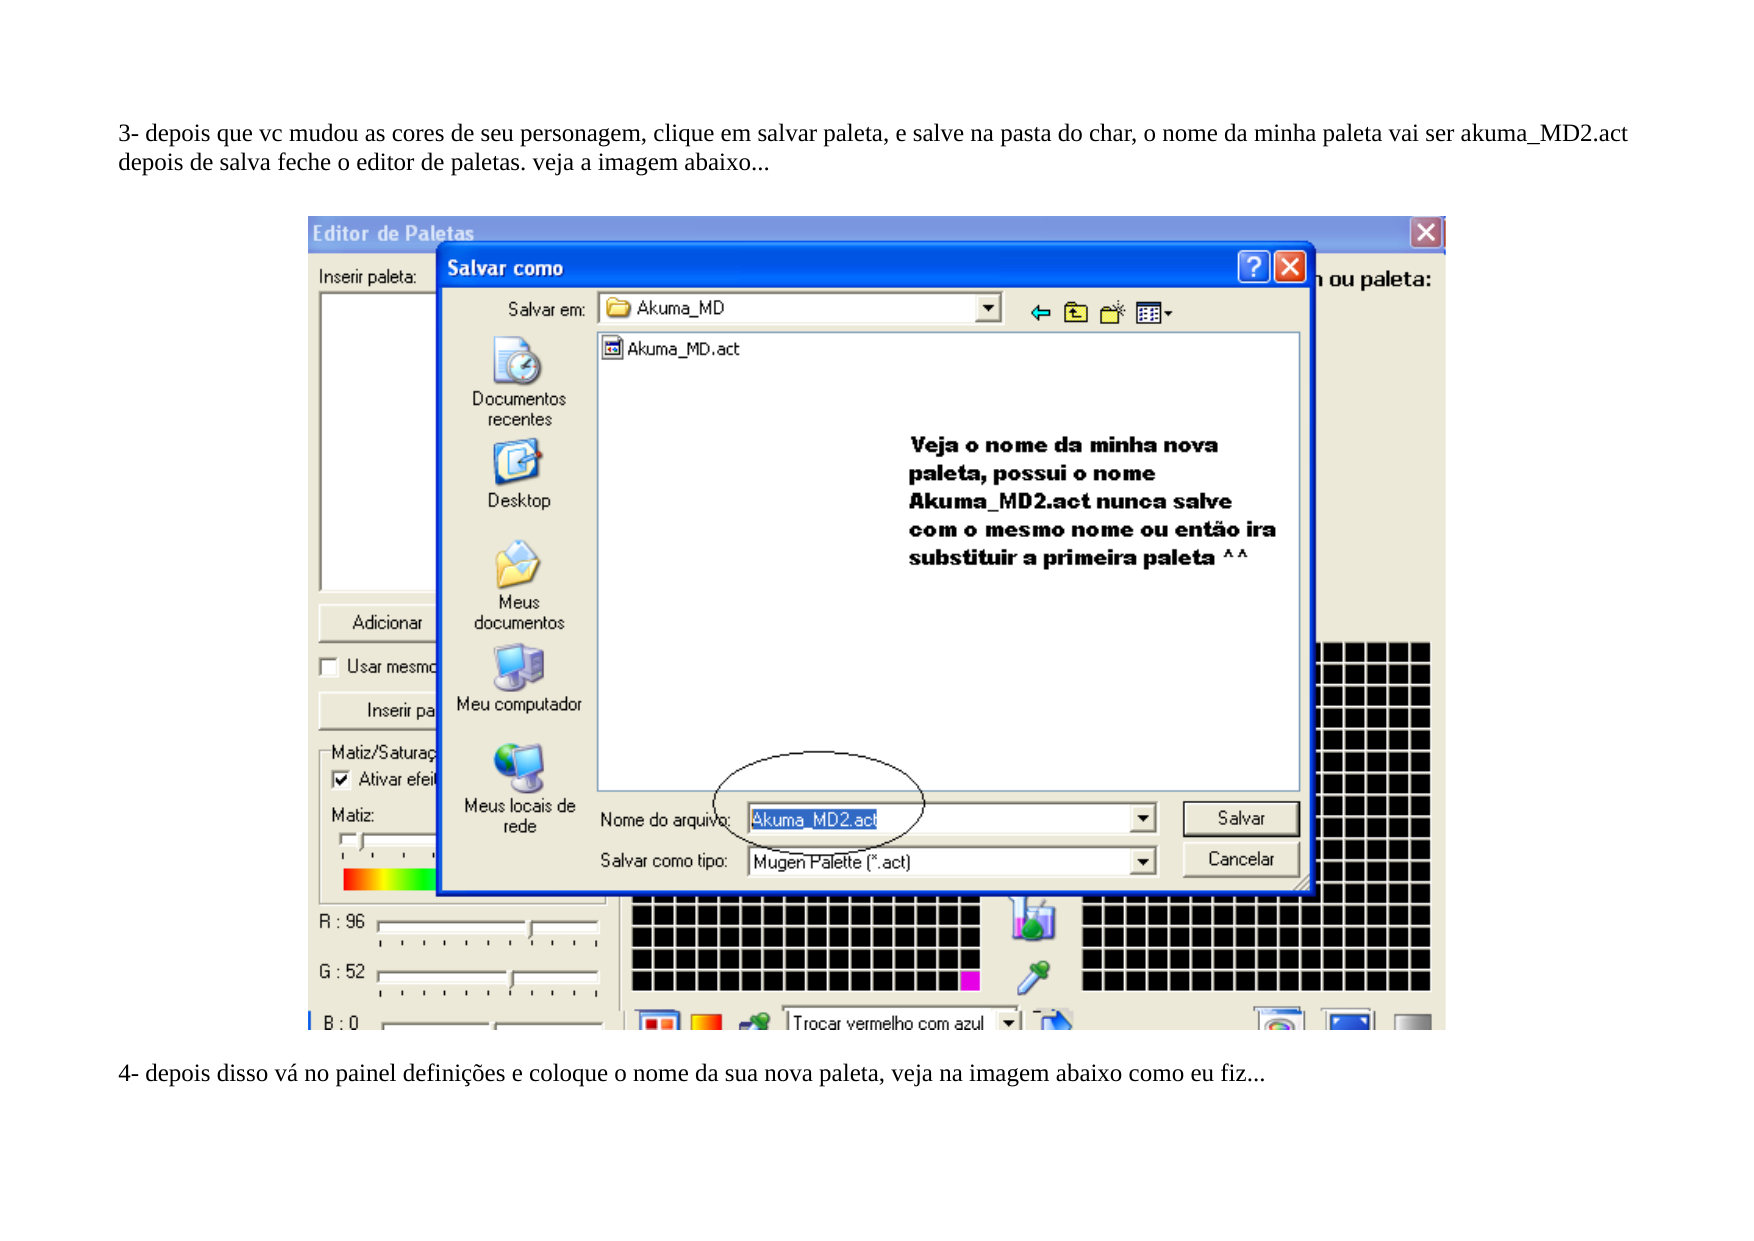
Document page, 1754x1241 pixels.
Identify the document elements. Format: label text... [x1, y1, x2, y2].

text 4- depois disso vá no painel definições e coloque o nome da sua nova paleta, veja na imagem abaixo como eu fiz... [118, 1058, 1636, 1087]
picture [308, 216, 1446, 1030]
text 3- depois que vc mudou as cores de seu personagem, clique em salvar paleta, e salve na pasta do char, o nome da minha paleta vai ser akuma_MD2.act depois de salva feche o editor de paletas. veja a imagem abaixo... [118, 118, 1636, 176]
